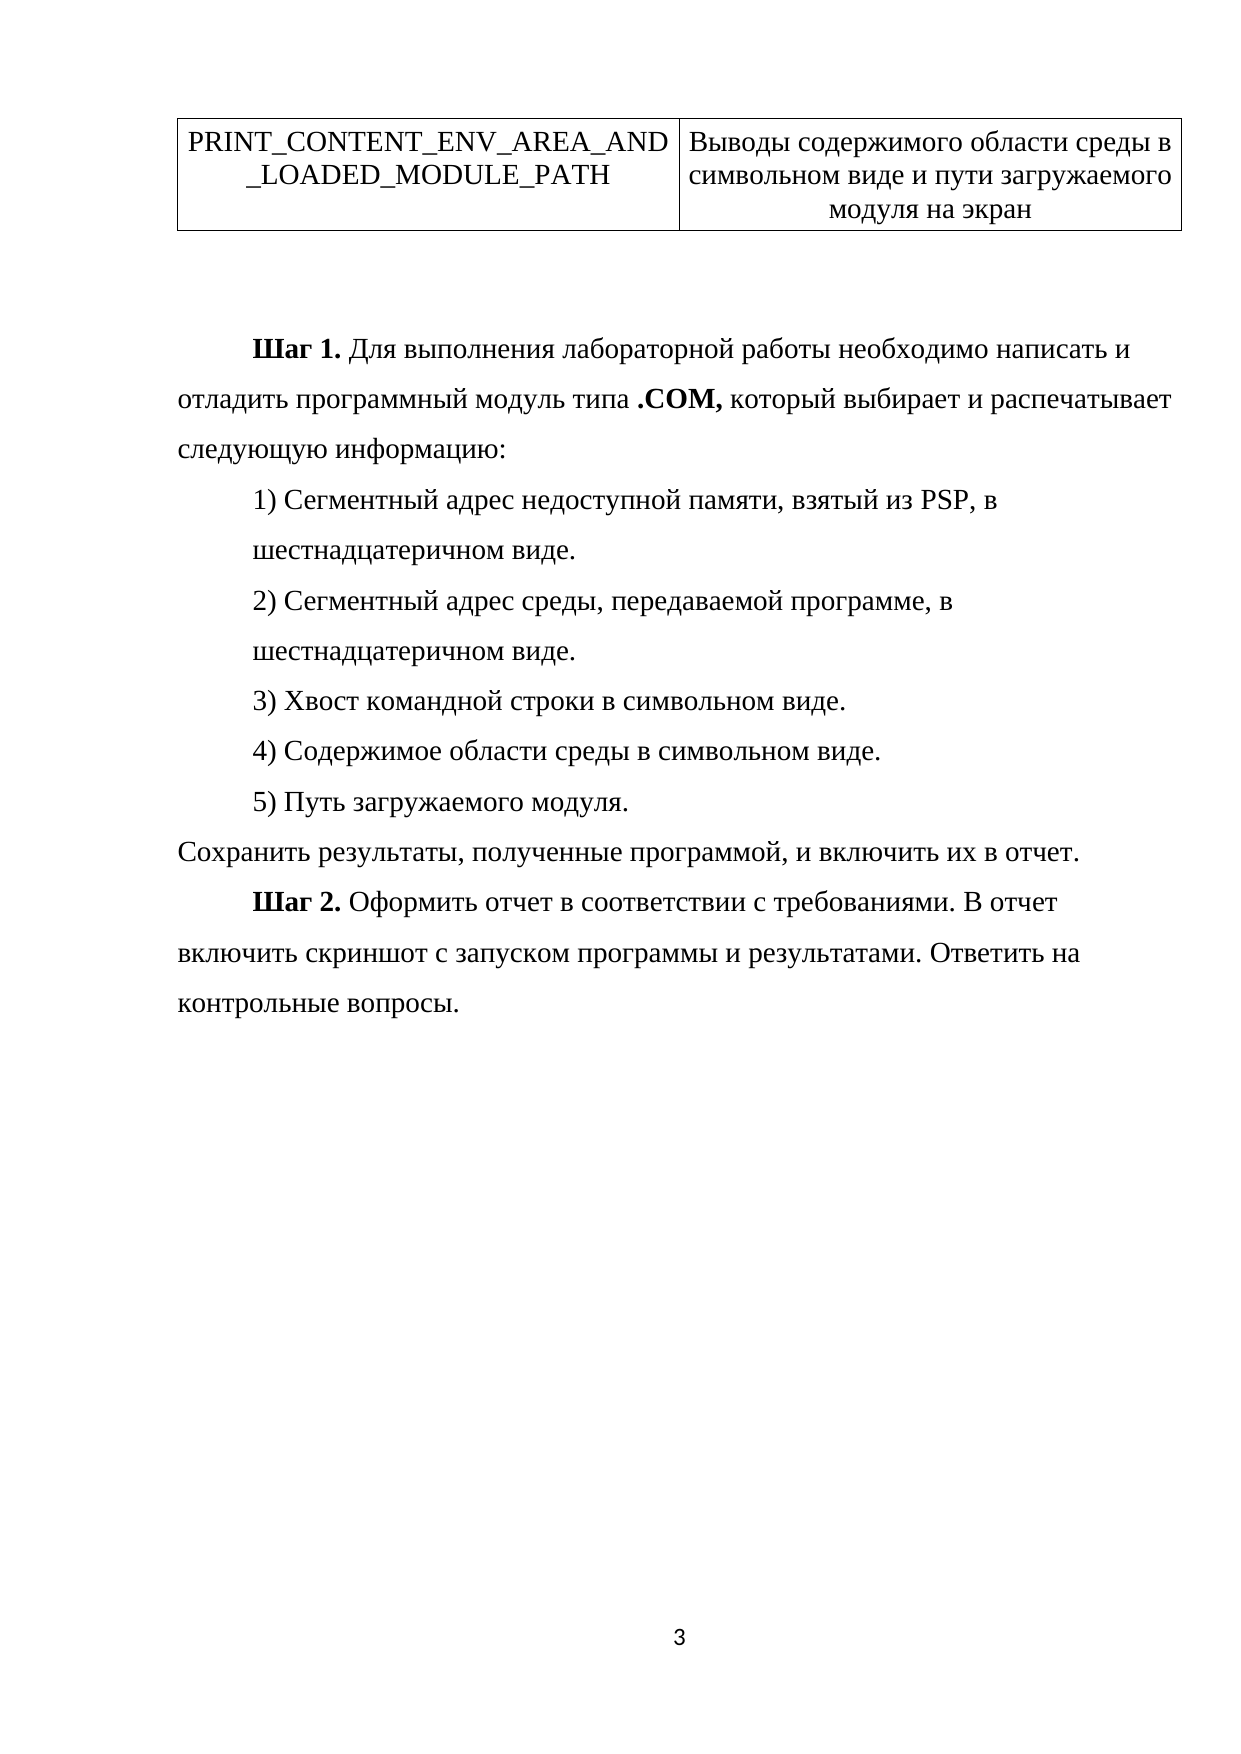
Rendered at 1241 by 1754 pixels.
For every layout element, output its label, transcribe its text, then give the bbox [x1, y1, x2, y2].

text Шаг 1. Для выполнения лабораторной работы необходимо написать и отладить программный модуль типа .COM, который выбирает и распечатывает следующую информацию: [177, 331, 1181, 465]
text 1) Сегментный адрес недоступной памяти, взятый из PSP, в шестнадцатеричном виде. [177, 482, 1181, 566]
text 4) Содержимое области среды в символьном виде. [177, 733, 1181, 767]
text Шаг 2. Оформить отчет в соответствии с требованиями. В отчет включить скриншот с запуском программы и результатами. Ответить на контрольные вопросы. [177, 884, 1181, 1019]
text Сохранить результаты, полученные программой, и включить их в отчет. [177, 834, 1181, 868]
table_cell Выводы содержимого области среды в символьном виде и пути загружаемого модуля на экран [680, 119, 1181, 230]
table_cell PRINT_CONTENT_ENV_AREA_AND_LOADED_MODULE_PATH [178, 119, 679, 230]
text 5) Путь загружаемого модуля. [177, 784, 1181, 817]
text 2) Сегментный адрес среды, передаваемой программе, в шестнадцатеричном виде. [177, 583, 1181, 666]
text 3) Хвост командной строки в символьном виде. [177, 683, 1181, 717]
